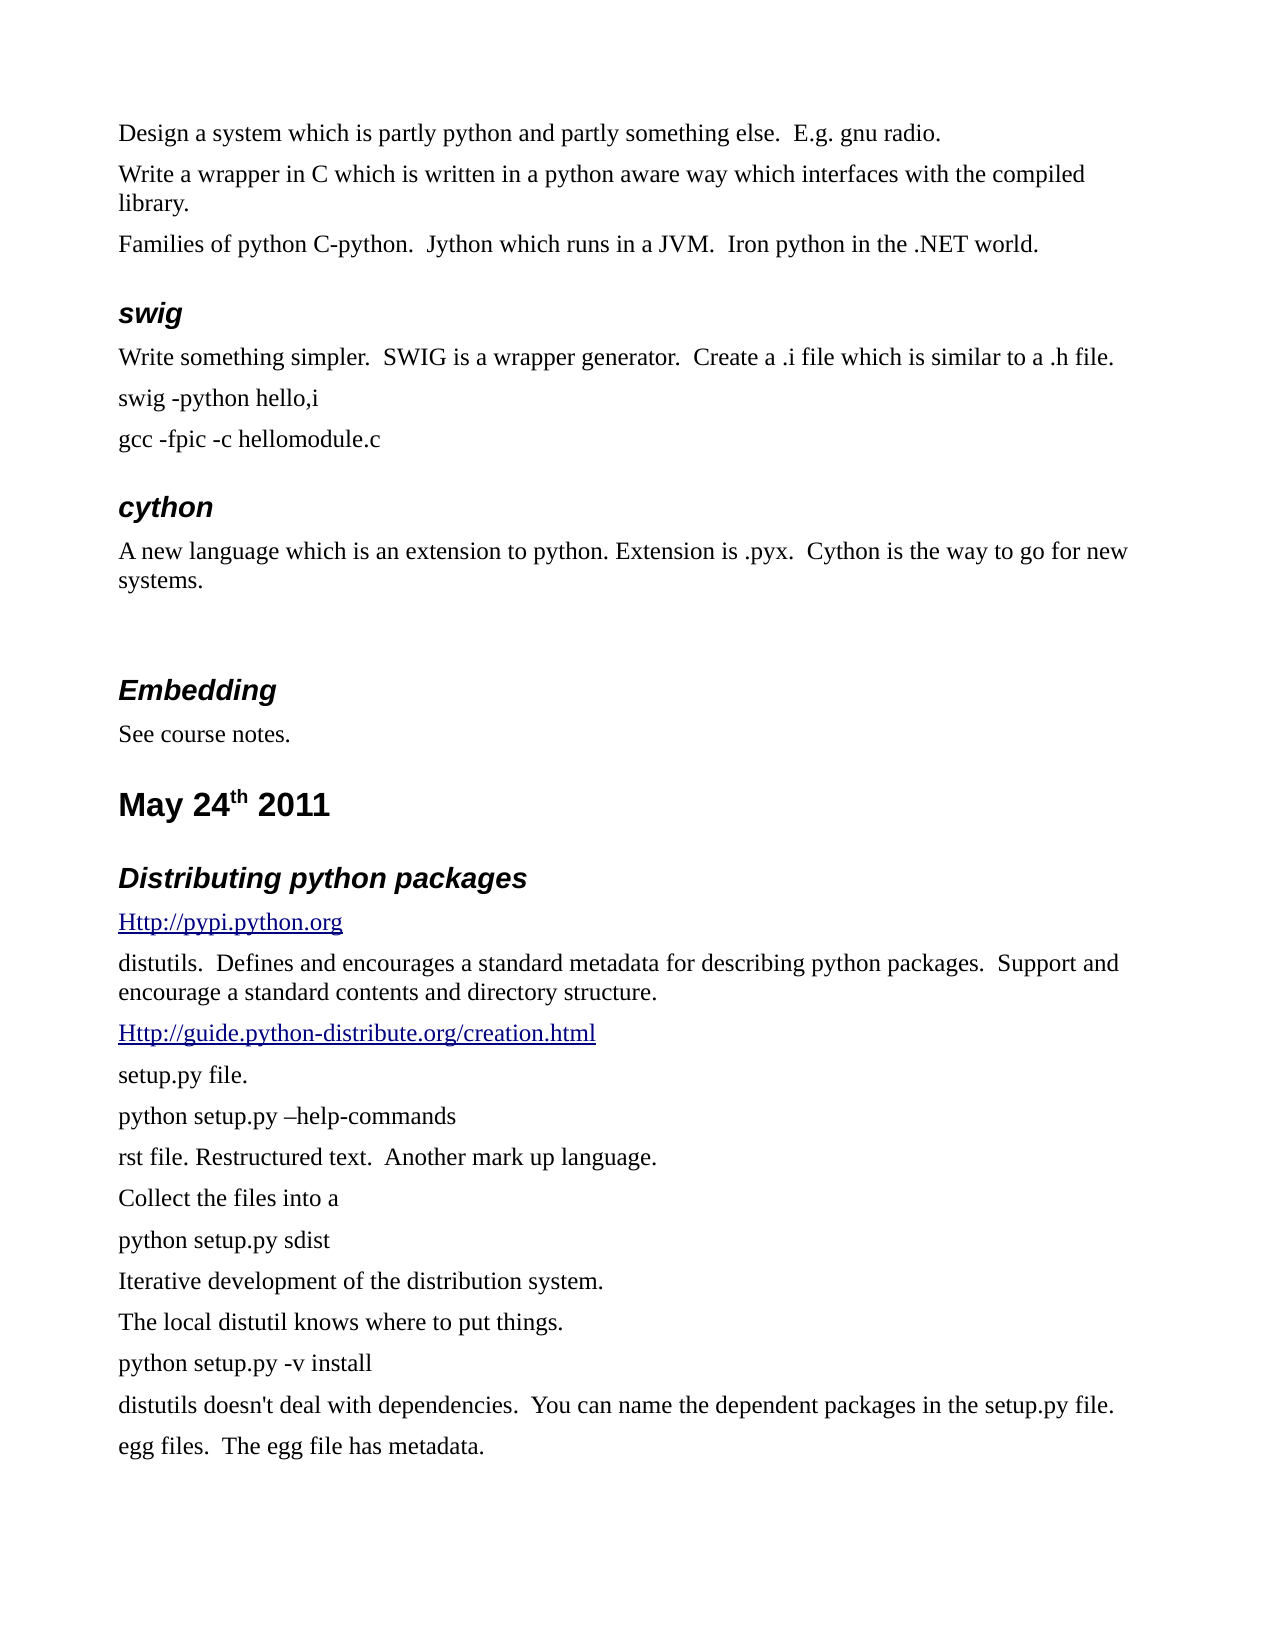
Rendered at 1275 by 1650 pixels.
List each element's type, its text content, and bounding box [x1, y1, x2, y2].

text Http://guide.python-distribute.org/creation.html [118, 1018, 1157, 1047]
text setup.py file. [118, 1060, 1157, 1088]
subtitle May 24th 2011 [118, 785, 1157, 824]
subtitle cython [118, 490, 1157, 524]
text See course notes. [118, 719, 1157, 747]
subtitle Embedding [118, 673, 1157, 706]
text Families of python C-python. Jython which runs in a JVM. Iron python in the .NET world. [118, 229, 1157, 258]
text distutils doesn't deal with dependencies. You can name the dependent packages in the setup.py file. [118, 1390, 1157, 1418]
text Http://pypi.python.org [118, 907, 1157, 936]
text python setup.py –help-commands [118, 1101, 1157, 1130]
text distutils. Defines and encourages a standard metadata for describing python packages. Support and encourage a standard contents and directory structure. [118, 948, 1157, 1006]
subtitle Distributing python packages [118, 861, 1157, 895]
text The local distutil knows where to put things. [118, 1307, 1157, 1336]
text Collect the files into a [118, 1183, 1157, 1212]
text Write something simpler. SWIG is a wrapper generator. Create a .i file which is similar to a .h file. [118, 342, 1157, 370]
text rst file. Restructured text. Another mark up language. [118, 1142, 1157, 1171]
subtitle swig [118, 296, 1157, 329]
text Write a wrapper in C which is written in a python aware way which interfaces with the compiled library. [118, 159, 1157, 217]
text egg files. The egg file has metadata. [118, 1431, 1157, 1460]
text python setup.py -v install [118, 1348, 1157, 1377]
text python setup.py sdist [118, 1225, 1157, 1253]
text A new language which is an extension to python. Extension is .pyx. Cython is the way to go for new systems. [118, 536, 1157, 594]
text Iterative development of the distribution system. [118, 1266, 1157, 1295]
text gcc -fpic -c hellomodule.c [118, 424, 1157, 453]
text Design a system which is partly python and partly something else. E.g. gnu radio. [118, 118, 1157, 147]
text swig -python hello,i [118, 383, 1157, 412]
